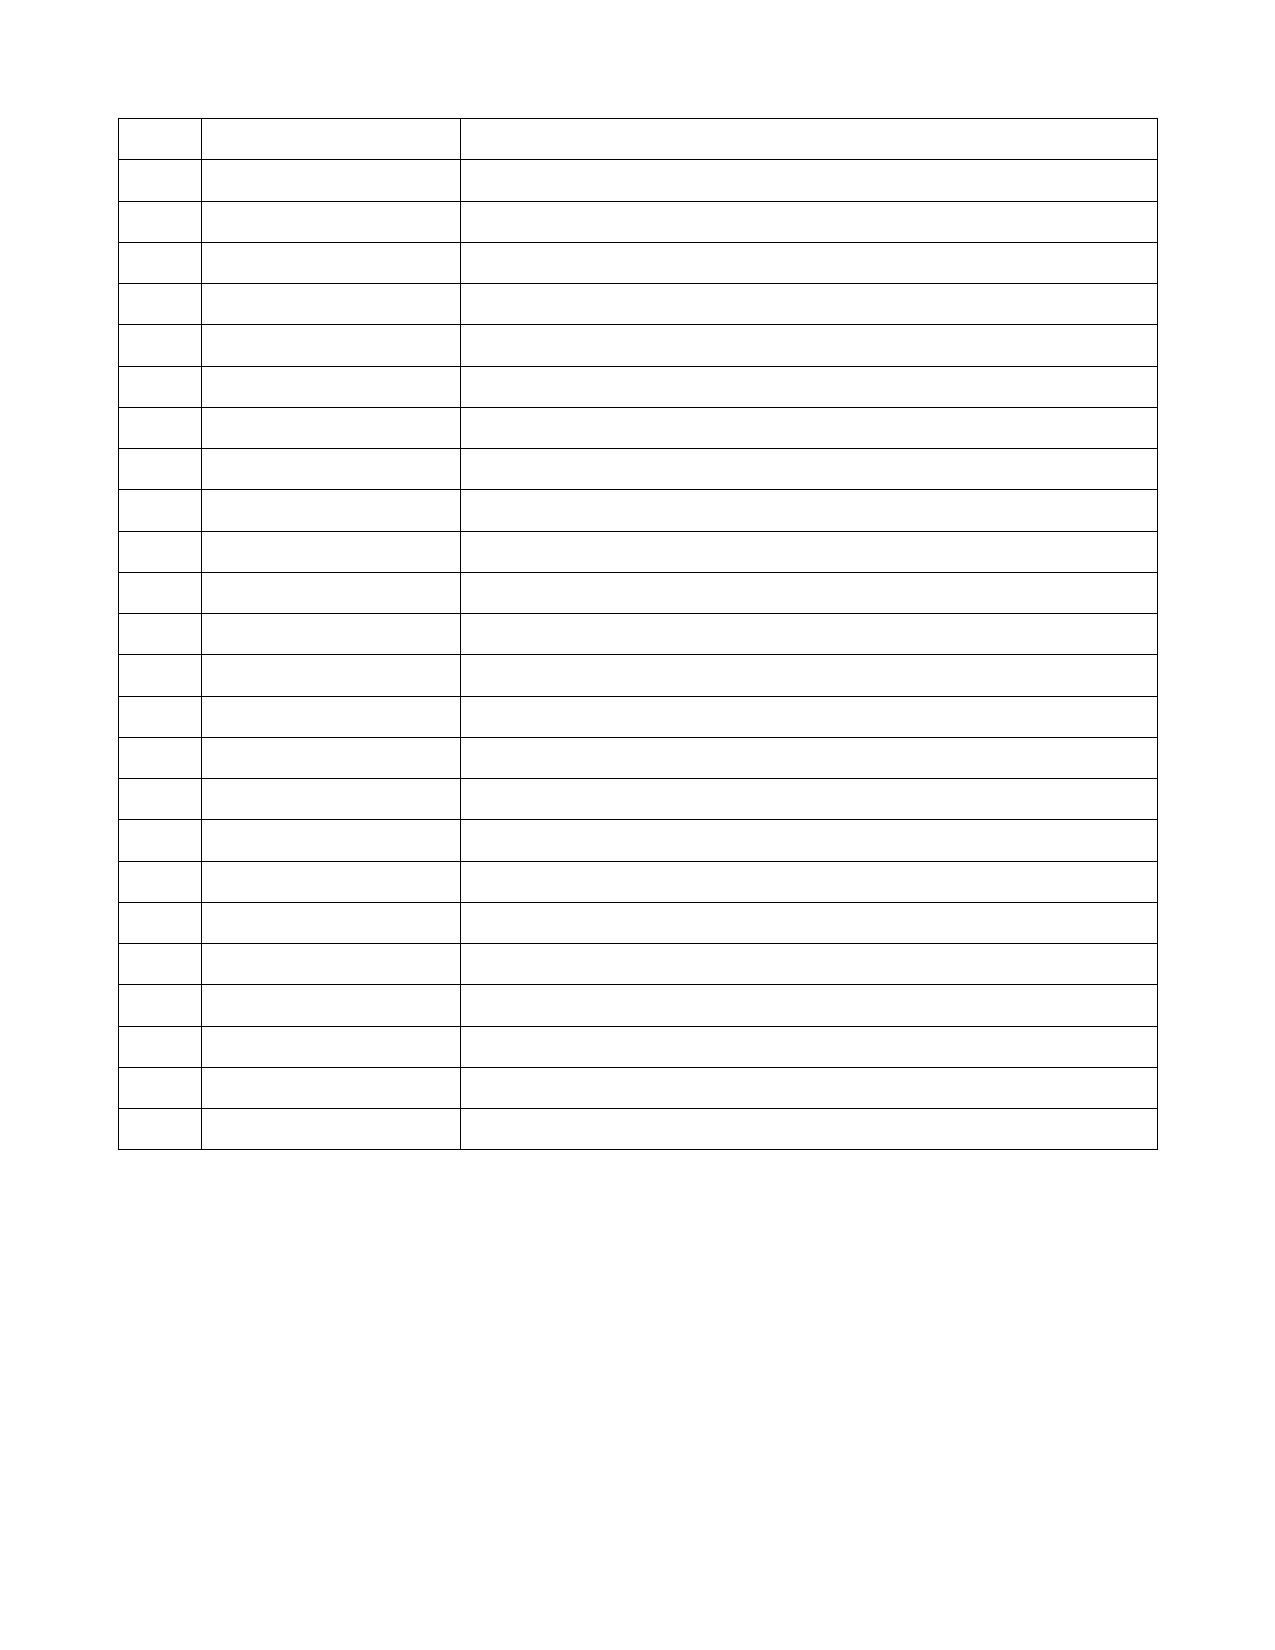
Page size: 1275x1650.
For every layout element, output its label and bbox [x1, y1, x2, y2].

table_cell [119, 614, 201, 654]
table_cell [202, 532, 460, 572]
table_cell [202, 1109, 460, 1149]
table_cell [461, 697, 1157, 737]
table_cell [202, 944, 460, 984]
table_cell [202, 325, 460, 366]
table_cell [202, 367, 460, 407]
table_cell [461, 862, 1157, 902]
table_cell [202, 985, 460, 1026]
table_cell [119, 325, 201, 366]
table_cell [119, 408, 201, 448]
table_cell [461, 408, 1157, 448]
table_cell [202, 243, 460, 283]
table_cell [202, 449, 460, 489]
table_cell [119, 449, 201, 489]
table_cell [461, 490, 1157, 531]
table_cell [202, 408, 460, 448]
table_cell [119, 944, 201, 984]
table_cell [119, 119, 201, 159]
table_cell [461, 119, 1157, 159]
table_cell [119, 862, 201, 902]
table_cell [202, 614, 460, 654]
table_cell [119, 697, 201, 737]
table_cell [119, 1109, 201, 1149]
table_cell [461, 160, 1157, 201]
table_cell [461, 779, 1157, 819]
table_cell [461, 614, 1157, 654]
table_cell [461, 1027, 1157, 1067]
table_cell [461, 573, 1157, 613]
table_cell [202, 160, 460, 201]
table_cell [119, 738, 201, 778]
table_cell [461, 367, 1157, 407]
table_cell [461, 202, 1157, 242]
table_cell [461, 1109, 1157, 1149]
table_cell [202, 202, 460, 242]
table_cell [119, 1027, 201, 1067]
table_cell [461, 1068, 1157, 1108]
table_cell [461, 449, 1157, 489]
table_cell [461, 820, 1157, 861]
table_cell [119, 243, 201, 283]
table_cell [202, 1027, 460, 1067]
table_cell [202, 738, 460, 778]
table_cell [202, 862, 460, 902]
table_cell [202, 779, 460, 819]
table_cell [119, 160, 201, 201]
table_cell [461, 985, 1157, 1026]
table_cell [119, 985, 201, 1026]
table_cell [202, 284, 460, 324]
table_cell [119, 490, 201, 531]
table_cell [119, 779, 201, 819]
table_cell [461, 903, 1157, 943]
table_cell [202, 903, 460, 943]
table_cell [461, 243, 1157, 283]
table_cell [202, 490, 460, 531]
table_cell [461, 738, 1157, 778]
table_cell [119, 655, 201, 696]
table_cell [461, 532, 1157, 572]
table_cell [202, 820, 460, 861]
table_cell [119, 202, 201, 242]
table_cell [461, 325, 1157, 366]
table_cell [119, 1068, 201, 1108]
table_cell [202, 119, 460, 159]
table_cell [202, 655, 460, 696]
table_cell [119, 903, 201, 943]
table_cell [119, 284, 201, 324]
table_cell [119, 532, 201, 572]
table_cell [461, 655, 1157, 696]
table_cell [119, 573, 201, 613]
table_cell [119, 367, 201, 407]
table_cell [461, 944, 1157, 984]
table_cell [119, 820, 201, 861]
table_cell [202, 1068, 460, 1108]
table_cell [461, 284, 1157, 324]
table_cell [202, 573, 460, 613]
table_cell [202, 697, 460, 737]
